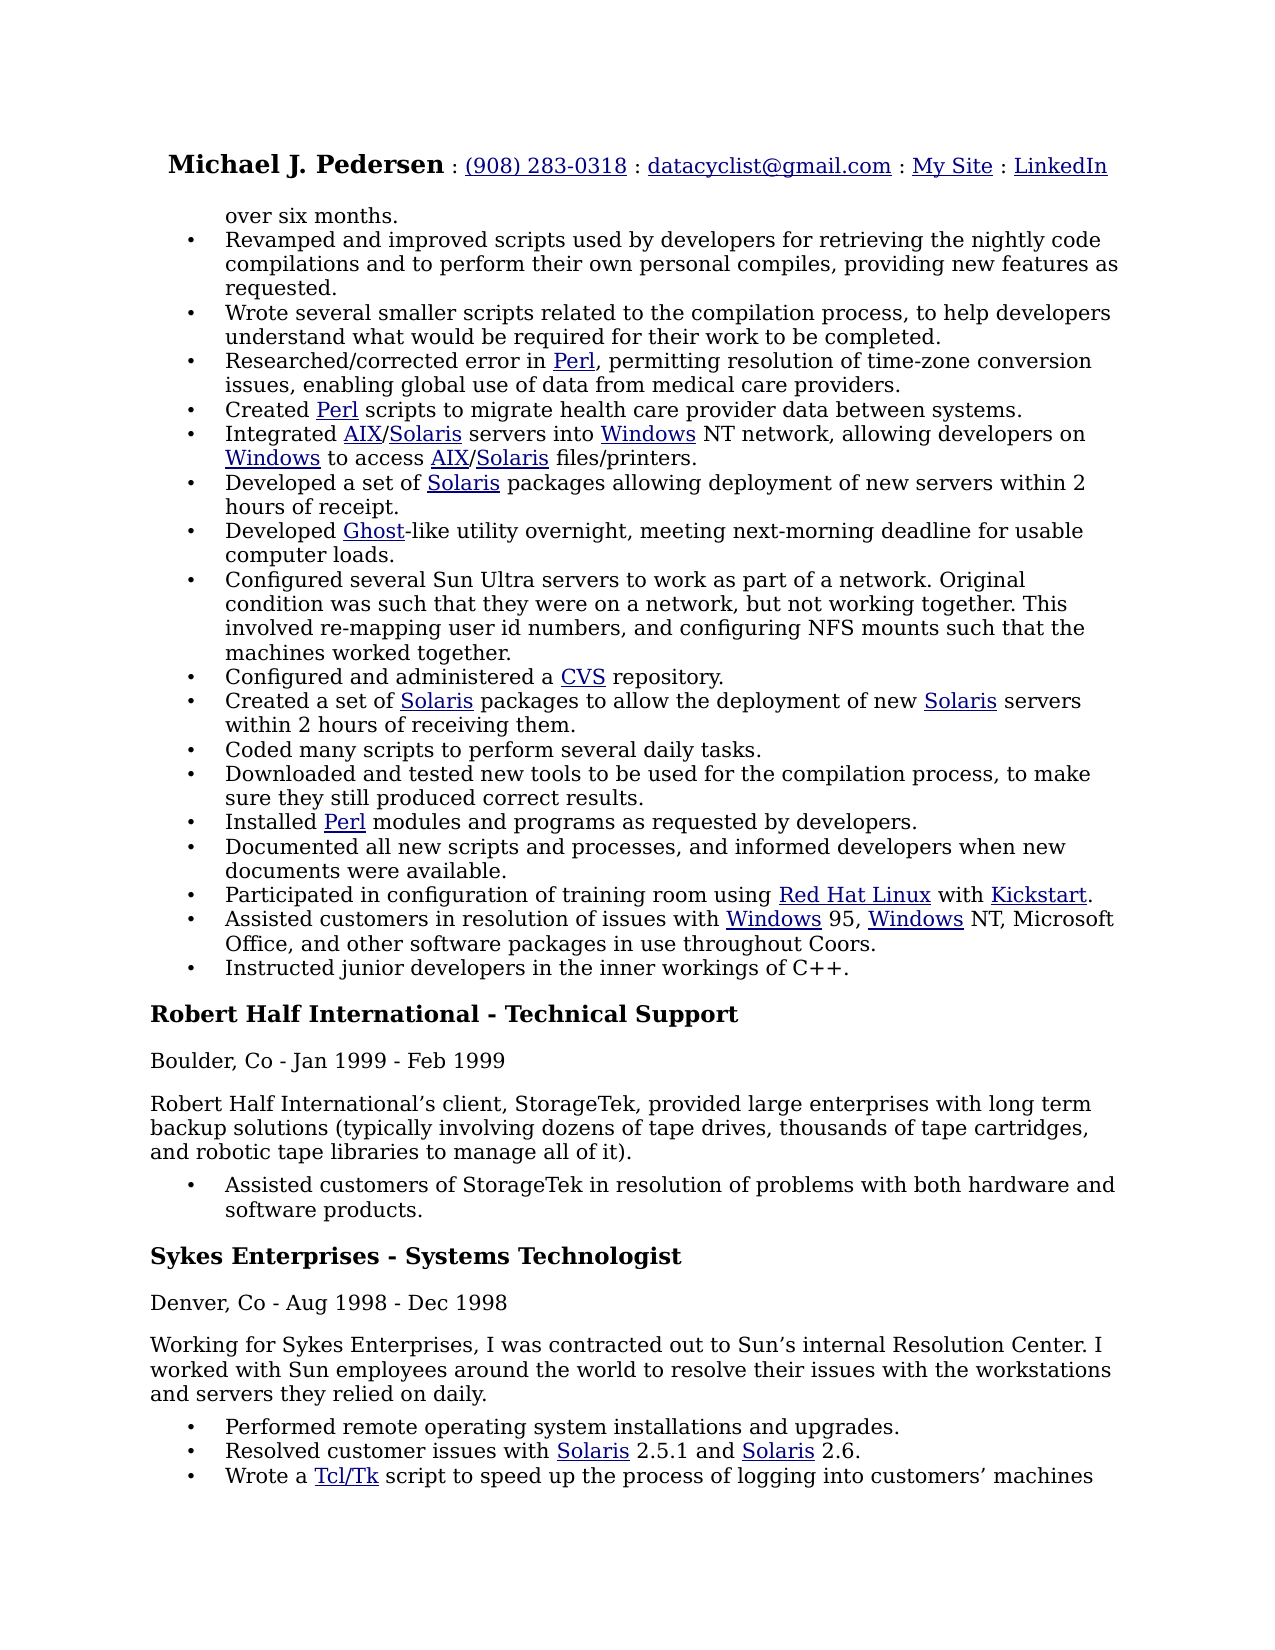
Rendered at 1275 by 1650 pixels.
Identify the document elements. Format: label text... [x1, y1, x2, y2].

list Participated in configuration of training room using Red Hat Linux with Kickstart. [187, 883, 1125, 907]
list Performed remote operating system installations and upgrades. [187, 1415, 1125, 1439]
list Installed Perl modules and programs as requested by developers. [187, 810, 1125, 835]
list Developed a set of Solaris packages allowing deployment of new servers within 2 hours of receipt. [187, 471, 1125, 519]
list Instructed junior developers in the inner workings of C++. [187, 956, 1125, 980]
list Created Perl scripts to migrate health care provider data between systems. [187, 398, 1125, 422]
list Wrote a Tcl/Tk script to speed up the process of logging into customers’ machines [187, 1464, 1125, 1488]
list Configured several Sun Ultra servers to work as part of a network. Original condition was such that they were on a network, but not working together. This involved re-mapping user id numbers, and configuring NFS mounts such that the machines worked together. [187, 568, 1125, 665]
list Configured and administered a CVS repository. [187, 665, 1125, 689]
text Robert Half International’s client, StorageTek, provided large enterprises with long term backup solutions (typically involving dozens of tape drives, thousands of tape cartridges, and robotic tape libraries to manage all of it). [150, 1092, 1125, 1164]
list Created a set of Solaris packages to allow the deployment of new Solaris servers within 2 hours of receiving them. [187, 689, 1125, 738]
list Integrated AIX/Solaris servers into Windows NT network, allowing developers on Windows to access AIX/Solaris files/printers. [187, 422, 1125, 471]
text Denver, Co - Aug 1998 - Dec 1998 [150, 1291, 1125, 1315]
list Assisted customers in resolution of issues with Windows 95, Windows NT, Microsoft Office, and other software packages in use throughout Coors. [187, 907, 1125, 956]
list Documented all new scripts and processes, and informed developers when new documents were available. [187, 835, 1125, 883]
text Boulder, Co - Jan 1999 - Feb 1999 [150, 1049, 1125, 1074]
list Wrote several smaller scripts related to the compilation process, to help developers understand what would be required for their work to be completed. [187, 301, 1125, 349]
list Researched/corrected error in Perl, permitting resolution of time-zone conversion issues, enabling global use of data from medical care providers. [187, 349, 1125, 398]
list Revamped and improved scripts used by developers for retrieving the nightly code compilations and to perform their own personal compiles, providing new features as requested. [187, 228, 1125, 301]
subtitle Robert Half International - Technical Support [150, 1001, 1125, 1028]
list Resolved customer issues with Solaris 2.5.1 and Solaris 2.6. [187, 1439, 1125, 1464]
text Working for Sykes Enterprises, I was contracted out to Sun’s internal Resolution Center. I worked with Sun employees around the world to resolve their issues with the workstations and servers they relied on daily. [150, 1333, 1125, 1406]
list Assisted customers of StorageTek in resolution of problems with both hardware and software products. [187, 1173, 1125, 1222]
list Downloaded and tested new tools to be used for the compilation process, to make sure they still produced correct results. [187, 762, 1125, 810]
list Coded many scripts to perform several daily tasks. [187, 738, 1125, 762]
list Developed Ghost-like utility overnight, meeting next-morning deadline for usable computer loads. [187, 519, 1125, 568]
list over six months. [187, 204, 1125, 228]
subtitle Sykes Enterprises - Systems Technologist [150, 1243, 1125, 1270]
